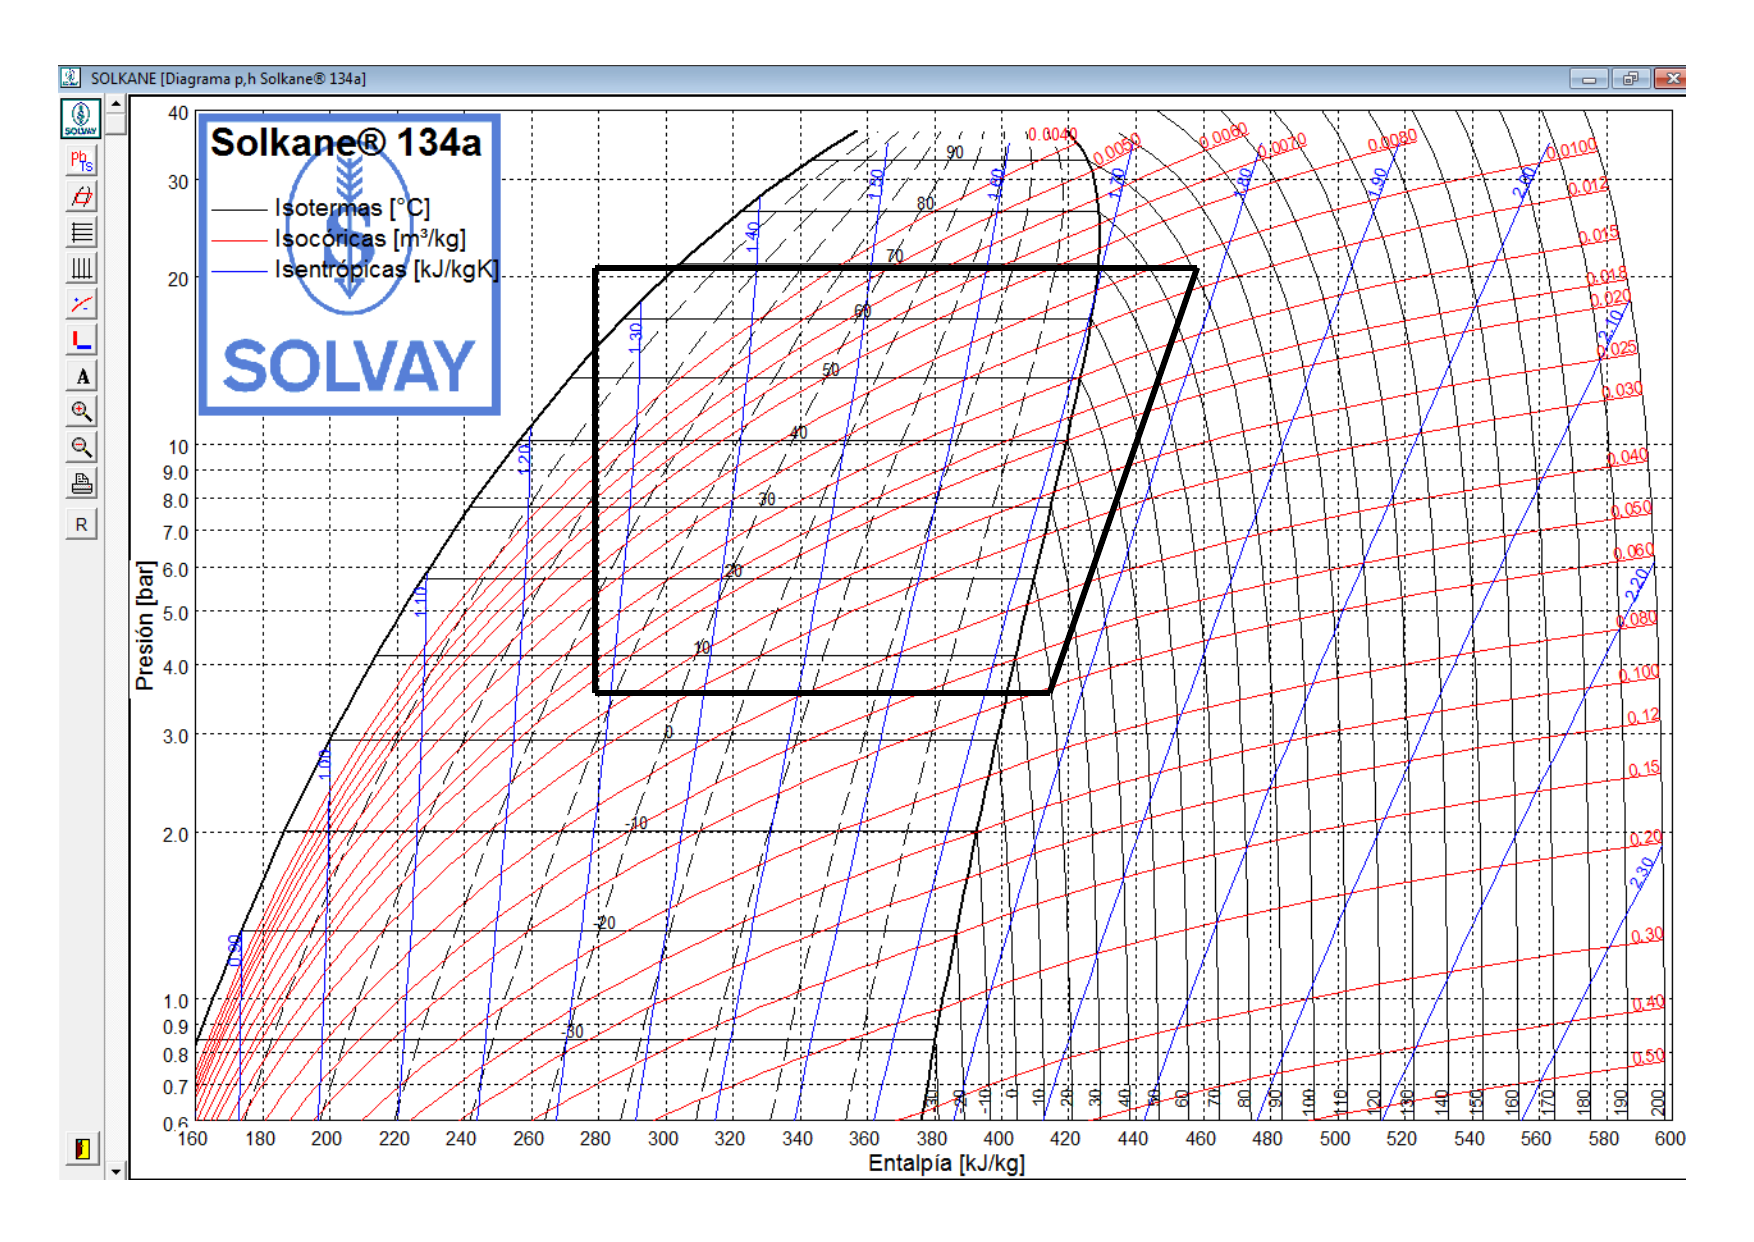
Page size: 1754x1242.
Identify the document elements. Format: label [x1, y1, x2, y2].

picture [58, 65, 1686, 1180]
